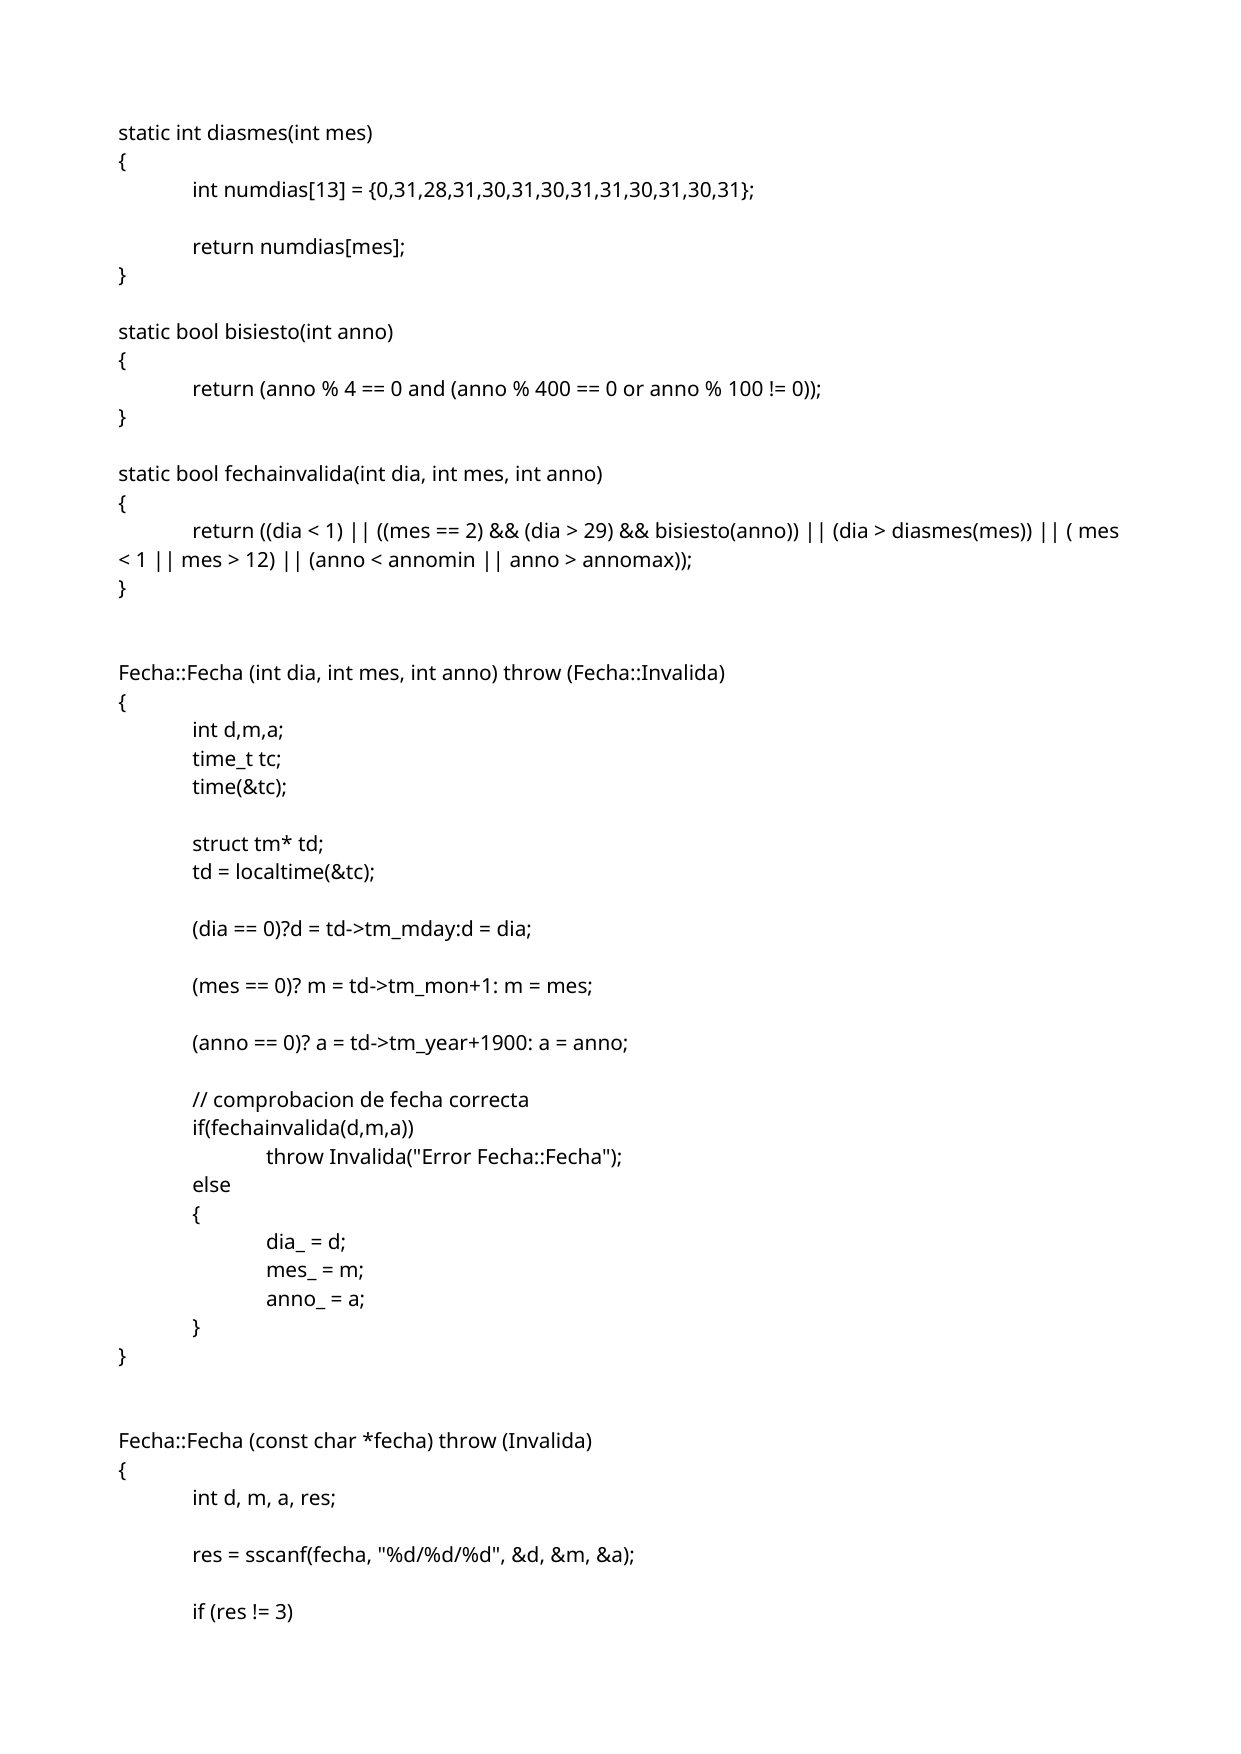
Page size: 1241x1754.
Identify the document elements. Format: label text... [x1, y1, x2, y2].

text } [118, 1341, 1122, 1369]
text { [118, 346, 1122, 374]
text Fecha::Fecha (int dia, int mes, int anno) throw (Fecha::Invalida) [118, 658, 1122, 687]
text return numdias[mes]; [118, 232, 1122, 260]
text { [118, 147, 1122, 175]
text } [118, 573, 1122, 602]
text (anno == 0)? a = td->tm_year+1900: a = anno; [118, 1028, 1122, 1057]
text { [118, 1455, 1122, 1483]
text static bool bisiesto(int anno) [118, 317, 1122, 346]
text { [118, 1199, 1122, 1227]
text (dia == 0)?d = td->tm_mday:d = dia; [118, 914, 1122, 943]
text (mes == 0)? m = td->tm_mon+1: m = mes; [118, 971, 1122, 1000]
text int d,m,a; [118, 715, 1122, 744]
text mes_ = m; [118, 1256, 1122, 1284]
text dia_ = d; [118, 1227, 1122, 1256]
text if(fechainvalida(d,m,a)) [118, 1113, 1122, 1142]
text // comprobacion de fecha correcta [118, 1085, 1122, 1113]
text } [118, 1312, 1122, 1341]
text anno_ = a; [118, 1284, 1122, 1312]
text return (anno % 4 == 0 and (anno % 400 == 0 or anno % 100 != 0)); [118, 374, 1122, 402]
text static bool fechainvalida(int dia, int mes, int anno) [118, 459, 1122, 488]
text td = localtime(&tc); [118, 857, 1122, 886]
text static int diasmes(int mes) [118, 118, 1122, 147]
text { [118, 488, 1122, 516]
text throw Invalida("Error Fecha::Fecha"); [118, 1142, 1122, 1170]
text Fecha::Fecha (const char *fecha) throw (Invalida) [118, 1426, 1122, 1455]
text if (res != 3) [118, 1597, 1122, 1625]
text int d, m, a, res; [118, 1483, 1122, 1512]
text { [118, 687, 1122, 715]
text else [118, 1170, 1122, 1199]
text int numdias[13] = {0,31,28,31,30,31,30,31,31,30,31,30,31}; [118, 175, 1122, 203]
text } [118, 260, 1122, 289]
text struct tm* td; [118, 829, 1122, 857]
text return ((dia < 1) || ((mes == 2) && (dia > 29) && bisiesto(anno)) || (dia > diasmes(mes)) || ( mes < 1 || mes > 12) || (anno < annomin || anno > annomax)); [118, 516, 1122, 573]
text } [118, 402, 1122, 431]
text time(&tc); [118, 772, 1122, 801]
text res = sscanf(fecha, "%d/%d/%d", &d, &m, &a); [118, 1540, 1122, 1568]
text time_t tc; [118, 744, 1122, 772]
